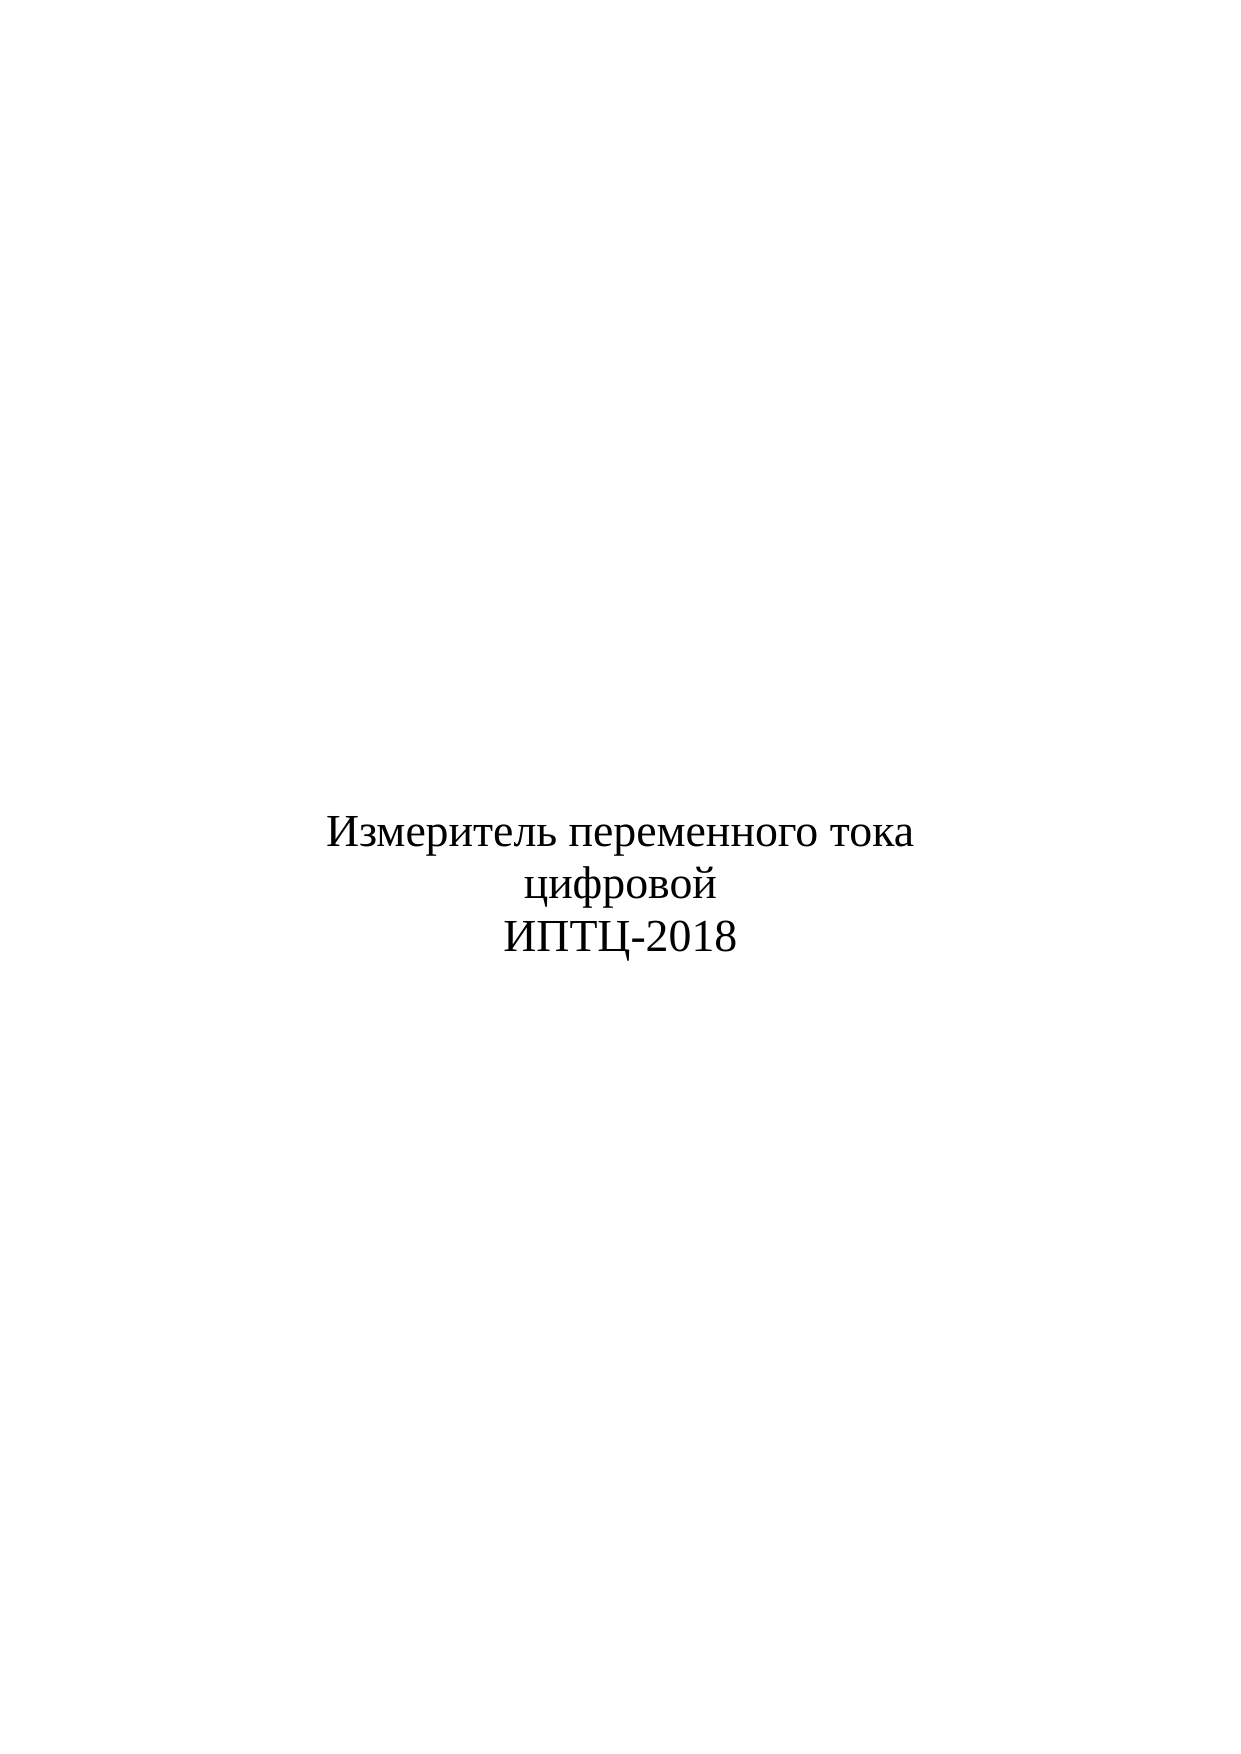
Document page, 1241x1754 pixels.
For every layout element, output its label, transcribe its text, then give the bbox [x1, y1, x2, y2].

text Измеритель переменного тока [118, 803, 1122, 856]
text цифровой [118, 856, 1122, 909]
text ИПТЦ-2018 [118, 909, 1122, 961]
